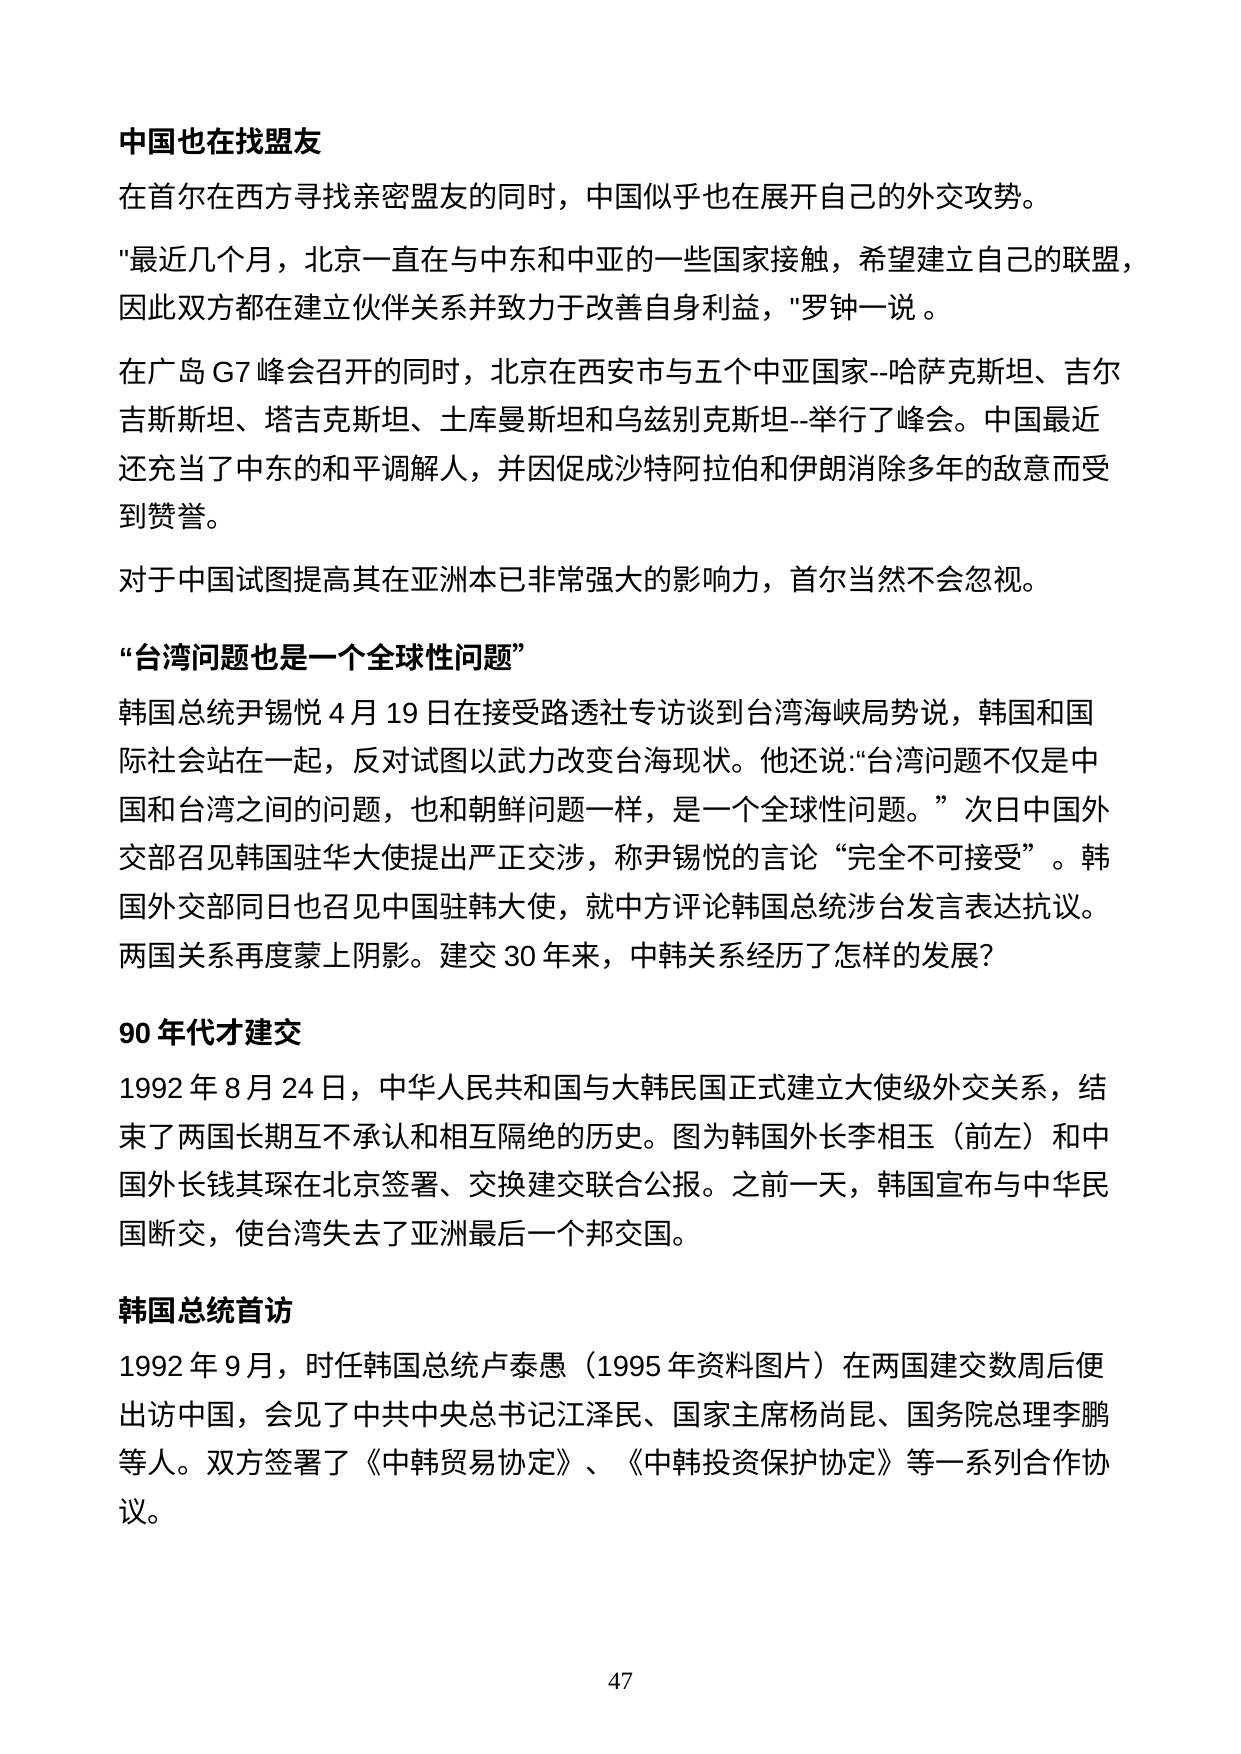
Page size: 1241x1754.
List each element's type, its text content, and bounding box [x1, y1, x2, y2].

text 对于中国试图提高其在亚洲本已非常强大的影响力，首尔当然不会忽视。 [118, 557, 1122, 599]
subtitle 韩国总统首访 [118, 1288, 1122, 1330]
subtitle 中国也在找盟友 [118, 118, 1122, 161]
text 在广岛G7峰会召开的同时，北京在西安市与五个中亚国家--哈萨克斯坦、吉尔吉斯斯坦、塔吉克斯坦、土库曼斯坦和乌兹别克斯坦--举行了峰会。中国最近还充当了中东的和平调解人，并因促成沙特阿拉伯和伊朗消除多年的敌意而受到赞誉。 [118, 348, 1122, 536]
text "最近几个月，北京一直在与中东和中亚的一些国家接触，希望建立自己的联盟，因此双方都在建立伙伴关系并致力于改善自身利益，"罗钟一说 。 [118, 236, 1122, 327]
subtitle 90年代才建交 [118, 1010, 1122, 1052]
text 1992年8月24日，中华人民共和国与大韩民国正式建立大使级外交关系，结束了两国长期互不承认和相互隔绝的历史。图为韩国外长李相玉（前左）和中国外长钱其琛在北京签署、交换建交联合公报。之前一天，韩国宣布与中华民国断交，使台湾失去了亚洲最后一个邦交国。 [118, 1064, 1122, 1252]
text 1992年9月，时任韩国总统卢泰愚（1995年资料图片）在两国建交数周后便出访中国，会见了中共中央总书记江泽民、国家主席杨尚昆、国务院总理李鹏等人。双方签署了《中韩贸易协定》、《中韩投资保护协定》等一系列合作协议。 [118, 1343, 1122, 1531]
text 在首尔在西方寻找亲密盟友的同时，中国似乎也在展开自己的外交攻势。 [118, 173, 1122, 216]
subtitle “台湾问题也是一个全球性问题” [118, 634, 1122, 677]
text 韩国总统尹锡悦4月19日在接受路透社专访谈到台湾海峡局势说，韩国和国际社会站在一起，反对试图以武力改变台海现状。他还说:“台湾问题不仅是中国和台湾之间的问题，也和朝鲜问题一样，是一个全球性问题。”次日中国外交部召见韩国驻华大使提出严正交涉，称尹锡悦的言论“完全不可接受”。韩国外交部同日也召见中国驻韩大使，就中方评论韩国总统涉台发言表达抗议。两国关系再度蒙上阴影。建交30年来，中韩关系经历了怎样的发展？ [118, 689, 1122, 974]
